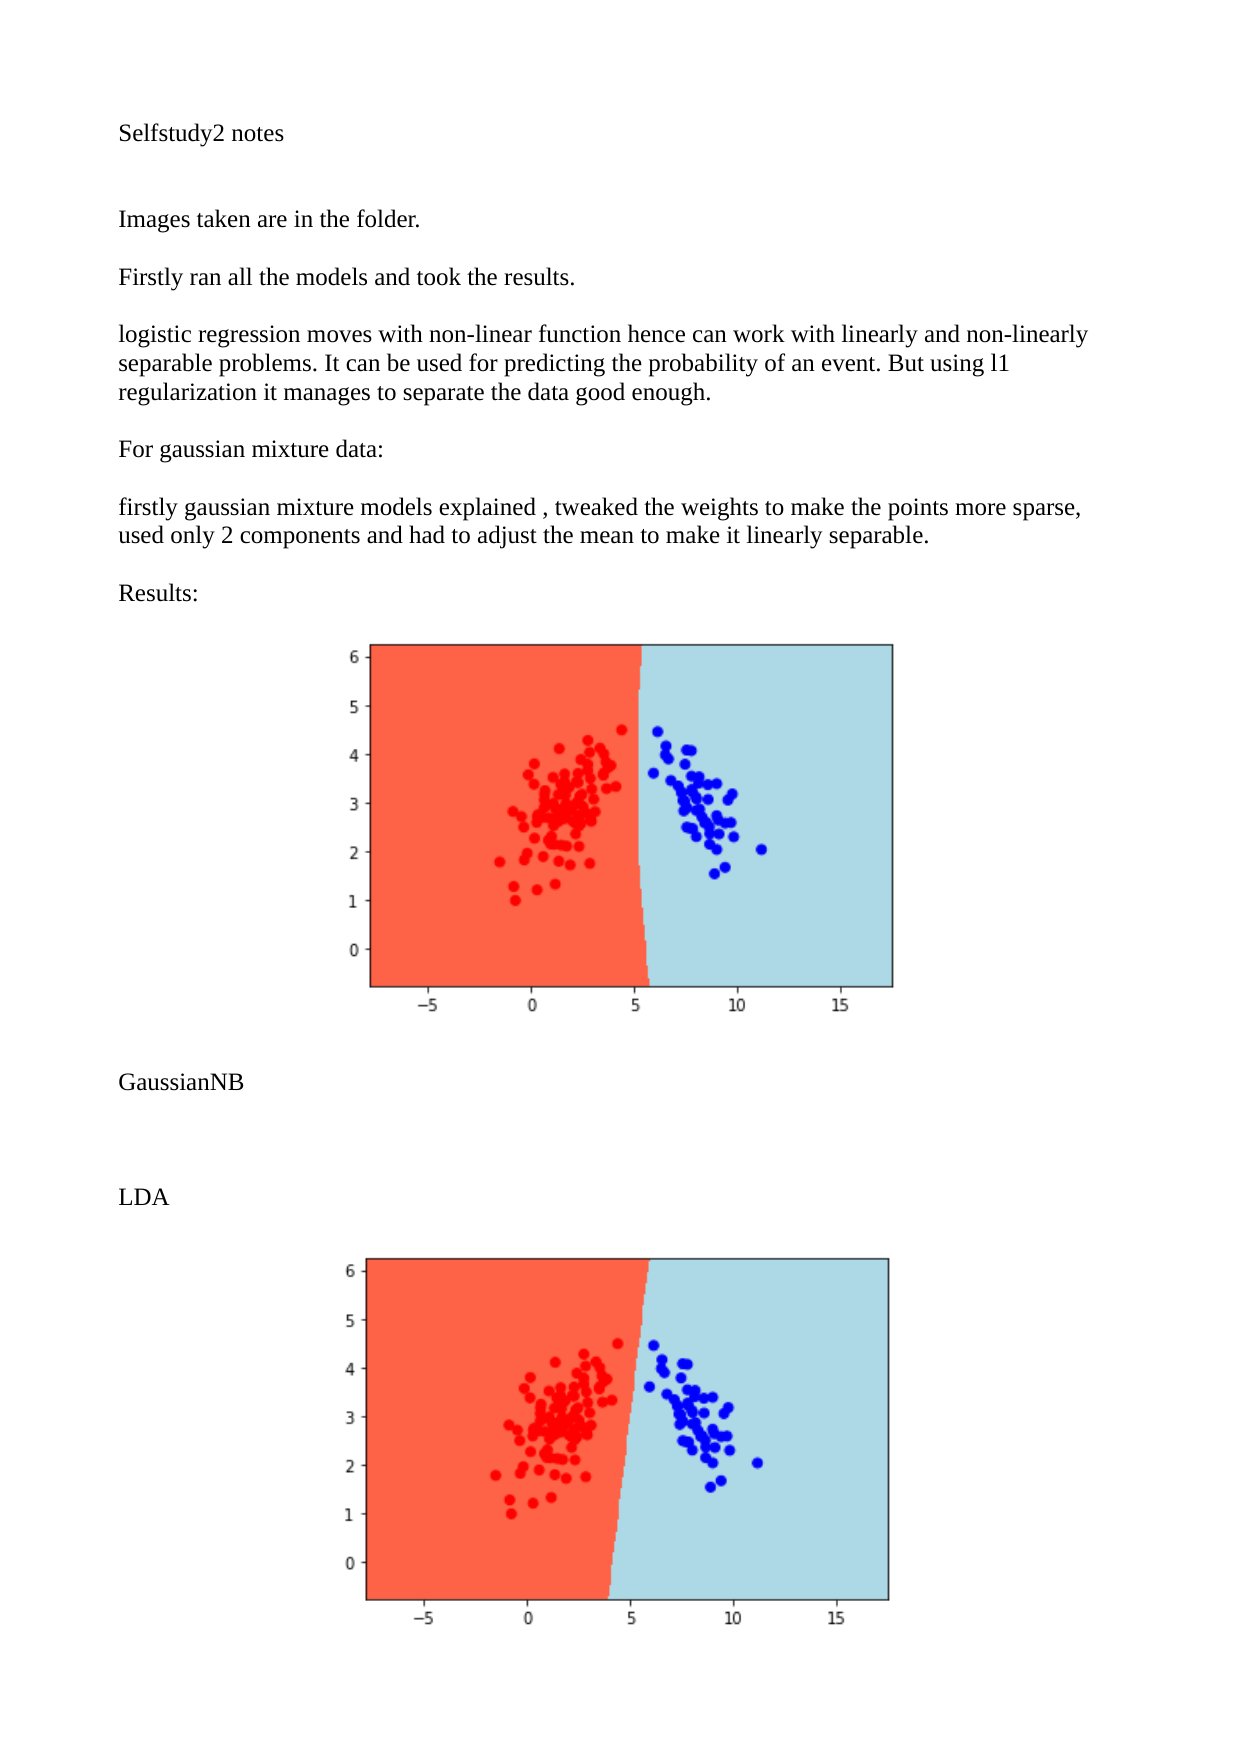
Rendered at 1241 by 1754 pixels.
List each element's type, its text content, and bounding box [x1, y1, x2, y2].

text firstly gaussian mixture models explained , tweaked the weights to make the points more sparse, used only 2 components and had to adjust the mean to make it linearly separable. [118, 492, 1122, 549]
text logistic regression moves with non-linear function hence can work with linearly and non-linearly separable problems. It can be used for predicting the probability of an event. But using l1 regularization it manages to separate the data good enough. [118, 319, 1122, 406]
text Selfstudy2 notes [118, 118, 1122, 147]
text Results: [118, 578, 1122, 607]
text LDA [118, 1182, 1122, 1211]
text Firstly ran all the models and took the results. [118, 262, 1122, 291]
text Images taken are in the folder. [118, 204, 1122, 233]
text For gaussian mixture data: [118, 434, 1122, 463]
picture [333, 1249, 899, 1637]
text GaussianNB [118, 1067, 1122, 1096]
picture [337, 635, 903, 1024]
